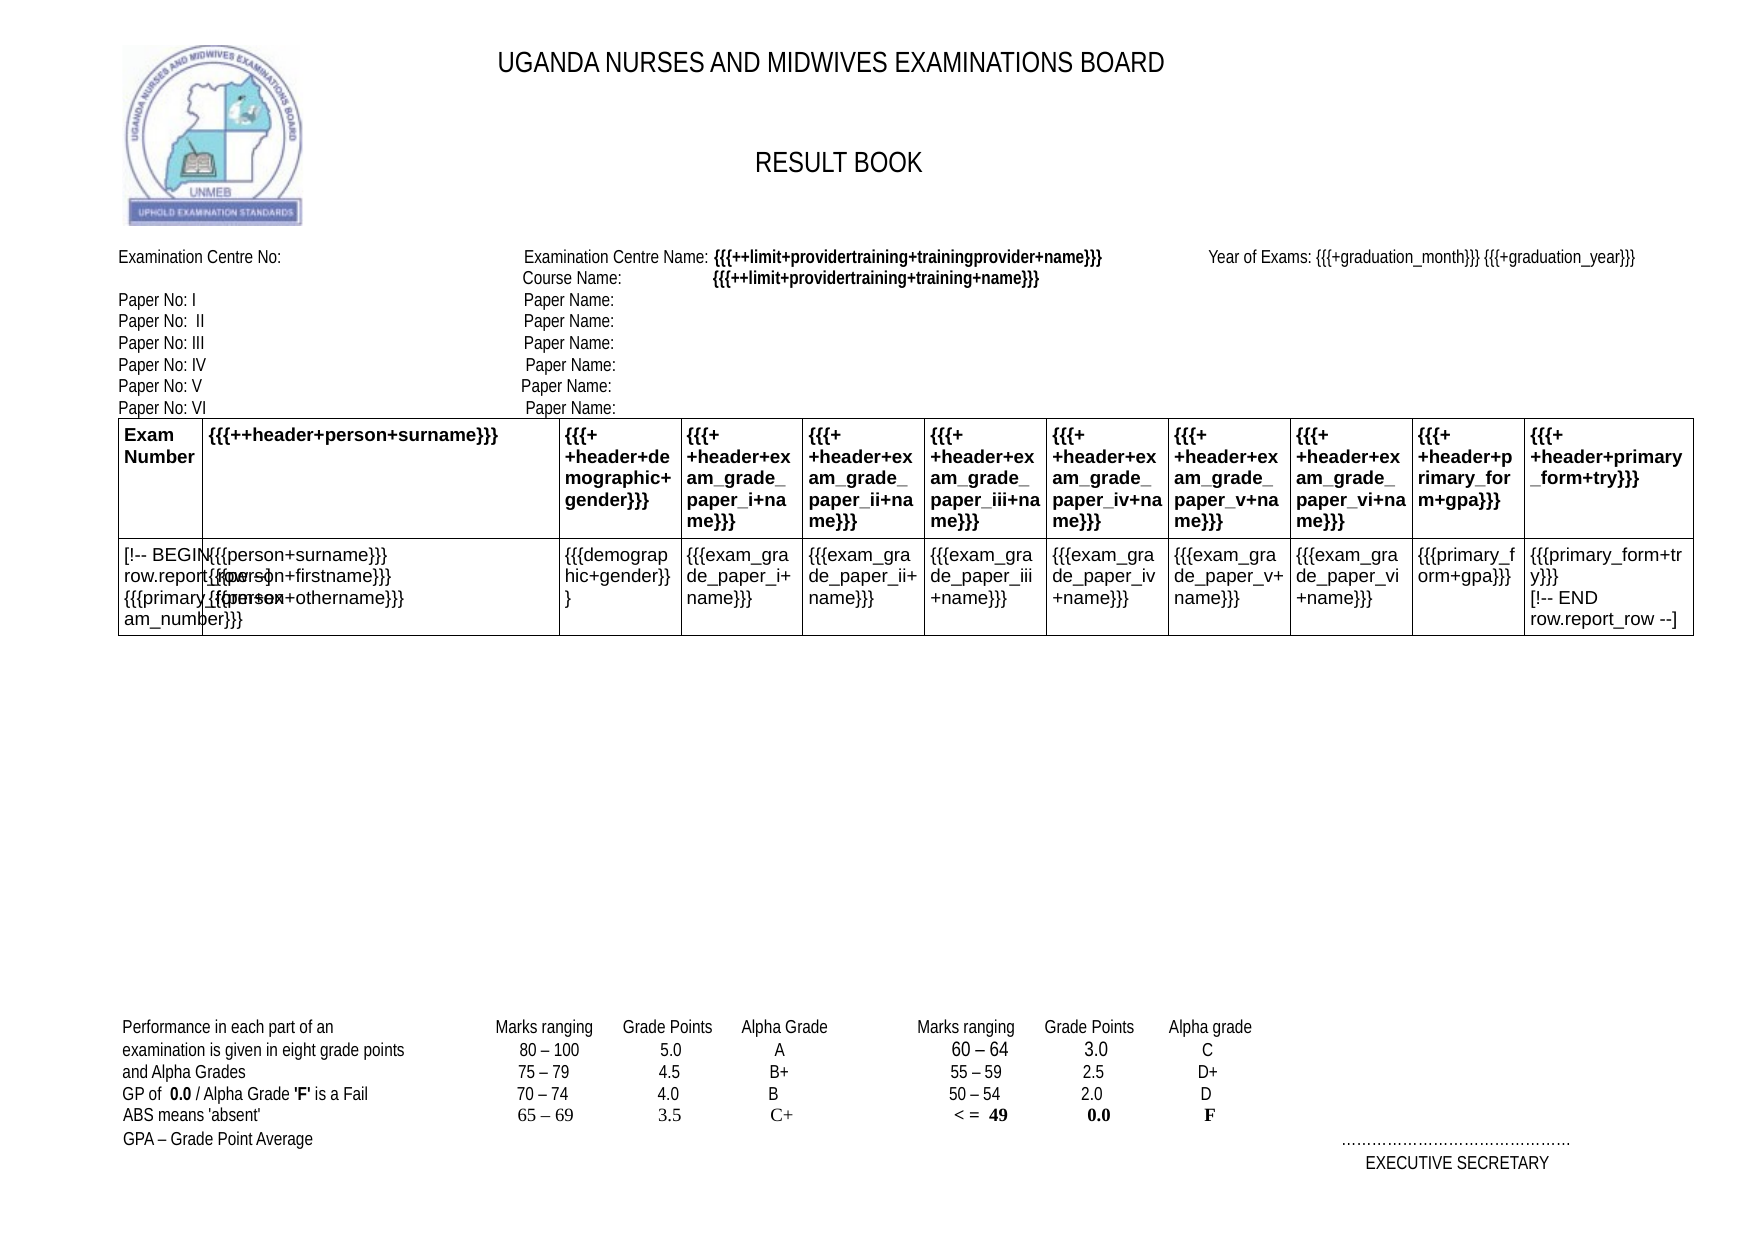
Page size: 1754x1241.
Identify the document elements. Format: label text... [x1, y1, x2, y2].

table_cell {{{person+surname}}} {{{person+firstname}}} {{{person+othername}}} [203, 539, 559, 635]
table_cell {{{exam_grade_paper_iii+name}}} [925, 539, 1046, 635]
picture [122, 45, 304, 226]
table_cell {{{primary_form+try}}} [!-- END row.report_row --] [1525, 539, 1693, 635]
table_cell [!-- BEGIN row.report_row --]{{{primary_form+exam_number}}} [119, 539, 202, 635]
table_header {{{++header+exam_grade_paper_iii+name}}} [925, 419, 1046, 537]
table_cell {{{exam_grade_paper_ii+name}}} [803, 539, 924, 635]
table_cell {{{exam_grade_paper_iv+name}}} [1047, 539, 1168, 635]
table_header {{{++header+exam_grade_paper_iv+name}}} [1047, 419, 1168, 537]
table_header {{{++header+exam_grade_paper_v+name}}} [1169, 419, 1290, 537]
table_cell {{{primary_form+gpa}}} [1413, 539, 1524, 635]
table_header {{{++header+exam_grade_paper_ii+name}}} [803, 419, 924, 537]
table_cell {{{exam_grade_paper_v+name}}} [1169, 539, 1290, 635]
table_header {{{++header+primary_form+gpa}}} [1413, 419, 1524, 537]
table_header {{{++header+exam_grade_paper_i+name}}} [682, 419, 802, 537]
table_cell {{{demographic+gender}}} [560, 539, 681, 635]
table_cell {{{exam_grade_paper_i+name}}} [682, 539, 802, 635]
table_header {{{++header+exam_grade_paper_vi+name}}} [1291, 419, 1412, 537]
table_cell {{{exam_grade_paper_vi+name}}} [1291, 539, 1412, 635]
table_header Exam Number [119, 419, 202, 537]
table_header {{{++header+primary_form+try}}} [1525, 419, 1693, 537]
table_header {{{++header+demographic+gender}}} [560, 419, 681, 537]
table_header {{{++header+person+surname}}} [203, 419, 559, 537]
